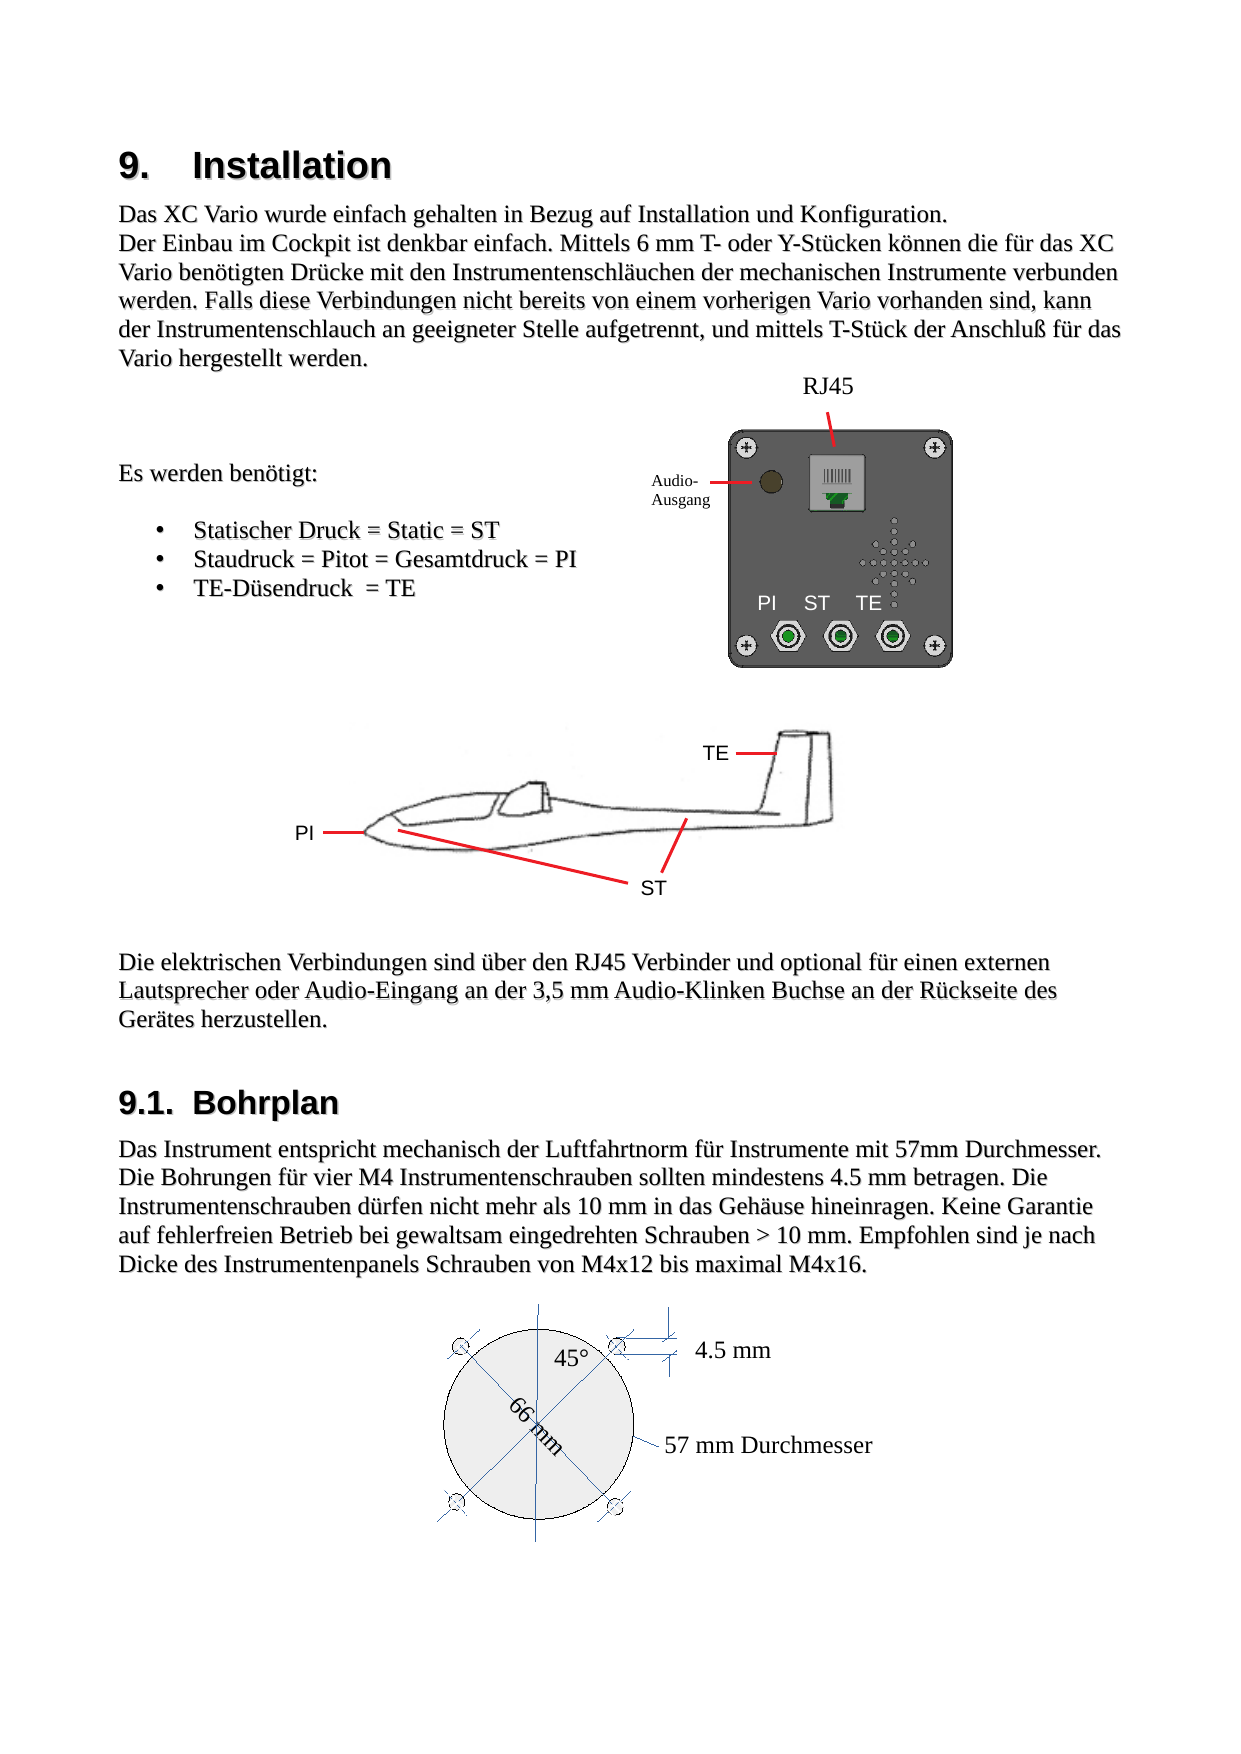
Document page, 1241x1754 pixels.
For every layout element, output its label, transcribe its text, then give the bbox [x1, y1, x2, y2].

text [936, 458, 1122, 487]
list TE-Düsendruck = TE [156, 573, 715, 602]
subtitle Bohrplan [118, 1083, 1122, 1121]
list Statischer Druck = Static = ST [156, 516, 715, 544]
text Das XC Vario wurde einfach gehalten in Bezug auf Installation und Konfiguration. [118, 199, 1122, 228]
list [936, 516, 1122, 544]
text Das Instrument entspricht mechanisch der Luftfahrtnorm für Instrumente mit 57mm Durchmesser. Die Bohrungen für vier M4 Instrumentenschrauben sollten mindestens 4.5 mm betragen. Die Instrumentenschrauben dürfen nicht mehr als 10 mm in das Gehäuse hineinragen. Keine Garantie auf fehlerfreien Betrieb bei gewaltsam eingedrehten Schrauben > 10 mm. Empfohlen sind je nach Dicke des Instrumentenpanels Schrauben von M4x12 bis maximal M4x16. [118, 1134, 1122, 1277]
picture [715, 412, 936, 670]
list [936, 544, 1122, 573]
text Es werden benötigt: [118, 458, 715, 487]
text Die elektrischen Verbindungen sind über den RJ45 Verbinder und optional für einen externen Lautsprecher oder Audio-Eingang an der 3,5 mm Audio-Klinken Buchse an der Rückseite des Gerätes herzustellen. [118, 947, 1122, 1033]
picture [348, 722, 846, 860]
text Der Einbau im Cockpit ist denkbar einfach. Mittels 6 mm T- oder Y-Stücken können die für das XC Vario benötigten Drücke mit den Instrumentenschläuchen der mechanischen Instrumente verbunden werden. Falls diese Verbindungen nicht bereits von einem vorherigen Vario vorhanden sind, kann der Instrumentenschlauch an geeigneter Stelle aufgetrennt, und mittels T-Stück der Anschluß für das Vario hergestellt werden. [118, 228, 1122, 372]
list Staudruck = Pitot = Gesamtdruck = PI [156, 544, 715, 573]
subtitle Installation [118, 143, 1122, 187]
list [936, 573, 1122, 602]
